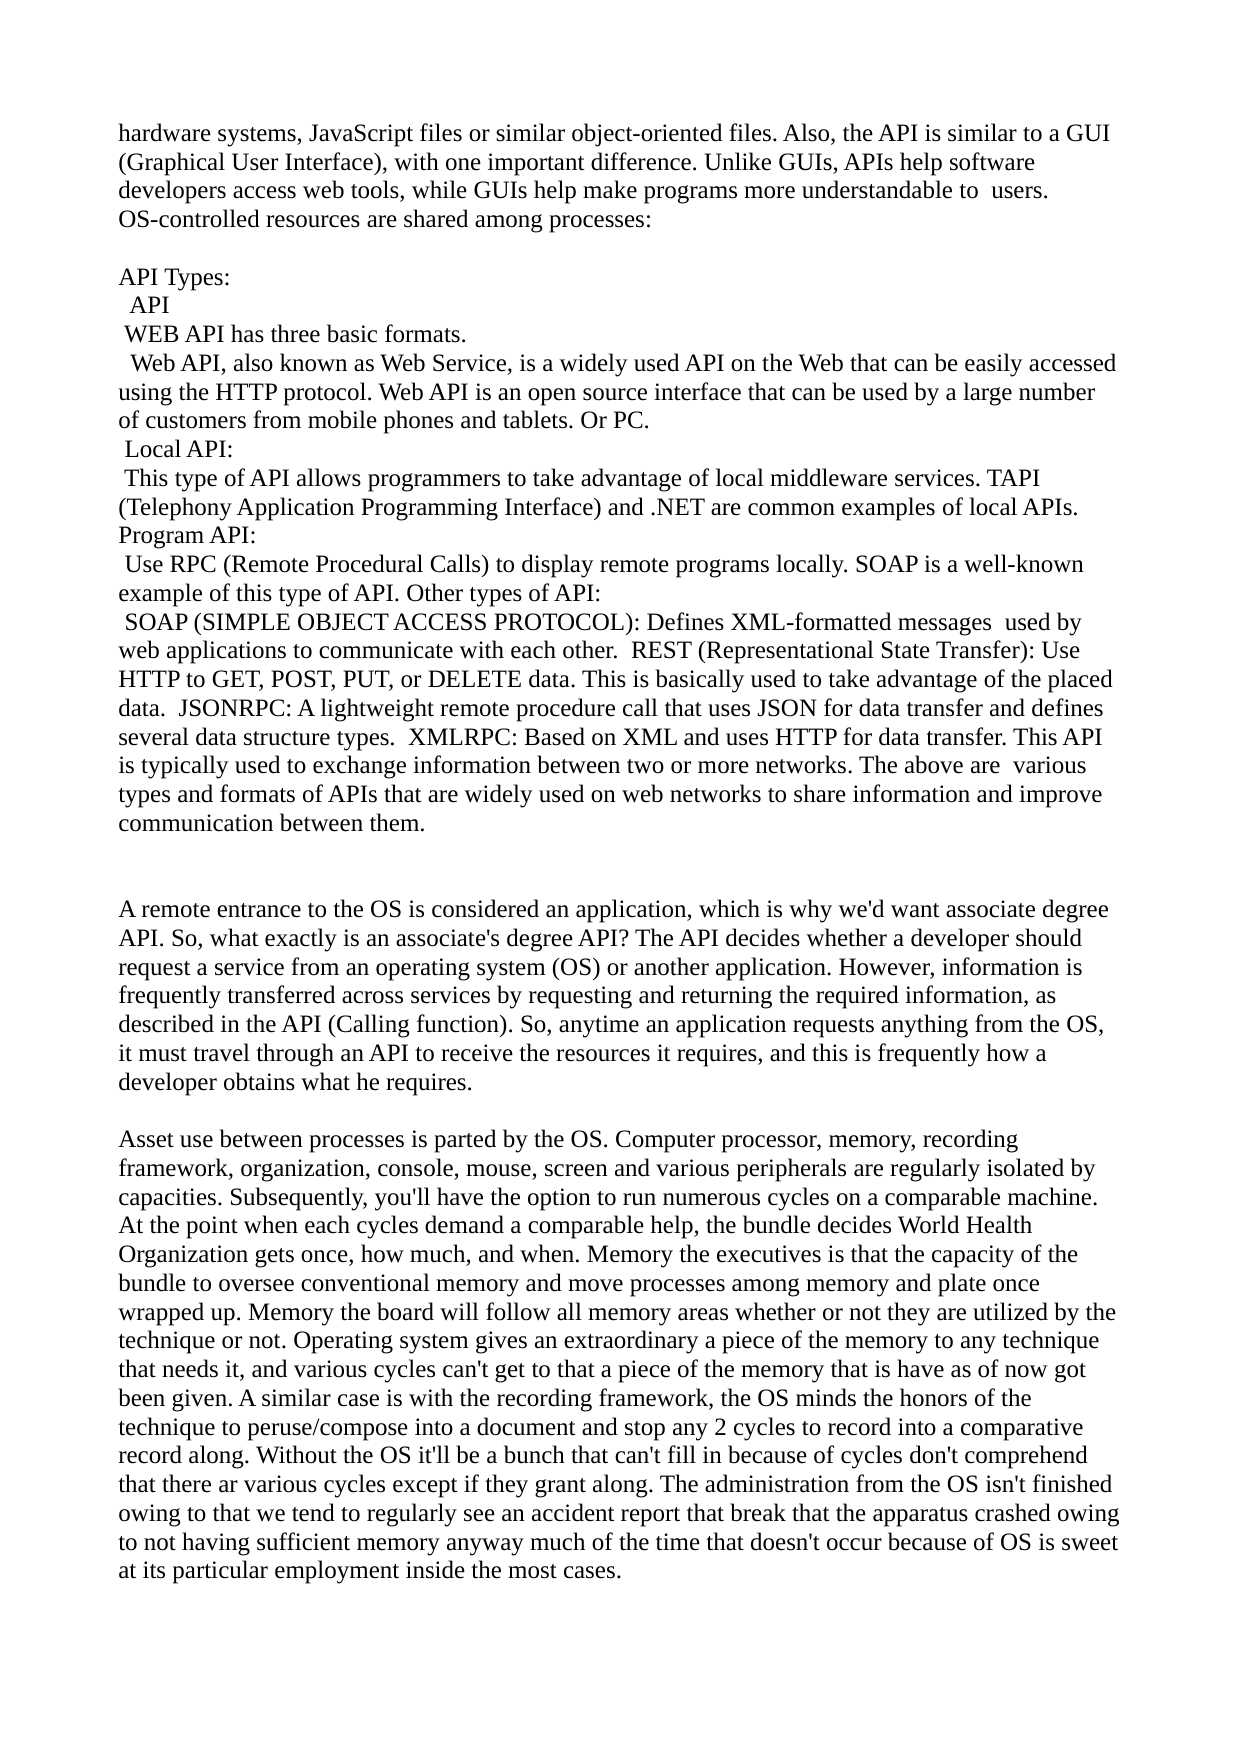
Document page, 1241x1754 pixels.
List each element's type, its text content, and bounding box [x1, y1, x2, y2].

text API Types: [118, 262, 1122, 291]
text Web API, also known as Web Service, is a widely used API on the Web that can be easily accessed using the HTTP protocol. Web API is an open source interface that can be used by a large number of customers from mobile phones and tablets. Or PC. [118, 348, 1122, 434]
text Local API: [118, 434, 1122, 463]
text A remote entrance to the OS is considered an application, which is why we'd want associate degree API. So, what exactly is an associate's degree API? The API decides whether a developer should request a service from an operating system (OS) or another application. However, information is frequently transferred across services by requesting and returning the required information, as described in the API (Calling function). So, anytime an application requests anything from the OS, it must travel through an API to receive the resources it requires, and this is frequently how a developer obtains what he requires. [118, 894, 1122, 1096]
text Use RPC (Remote Procedural Calls) to display remote programs locally. SOAP is a well-known example of this type of API. Other types of API: [118, 549, 1122, 607]
text WEB API has three basic formats. [118, 319, 1122, 348]
text hardware systems, JavaScript files or similar object-oriented files. Also, the API is similar to a GUI (Graphical User Interface), with one important difference. Unlike GUIs, APIs help software developers access web tools, while GUIs help make programs more understandable to users. [118, 118, 1122, 204]
text Asset use between processes is parted by the OS. Computer processor, memory, recording framework, organization, console, mouse, screen and various peripherals are regularly isolated by capacities. Subsequently, you'll have the option to run numerous cycles on a comparable machine. At the point when each cycles demand a comparable help, the bundle decides World Health Organization gets once, how much, and when. Memory the executives is that the capacity of the bundle to oversee conventional memory and move processes among memory and plate once wrapped up. Memory the board will follow all memory areas whether or not they are utilized by the technique or not. Operating system gives an extraordinary a piece of the memory to any technique that needs it, and various cycles can't get to that a piece of the memory that is have as of now got been given. A similar case is with the recording framework, the OS minds the honors of the technique to peruse/compose into a document and stop any 2 cycles to record into a comparative record along. Without the OS it'll be a bunch that can't fill in because of cycles don't comprehend that there ar various cycles except if they grant along. The administration from the OS isn't finished owing to that we tend to regularly see an accident report that break that the apparatus crashed owing to not having sufficient memory anyway much of the time that doesn't occur because of OS is sweet at its particular employment inside the most cases. [118, 1124, 1122, 1584]
text OS-controlled resources are shared among processes: [118, 204, 1122, 233]
text SOAP (SIMPLE OBJECT ACCESS PROTOCOL): Defines XML-formatted messages used by web applications to communicate with each other. REST (Representational State Transfer): Use HTTP to GET, POST, PUT, or DELETE data. This is basically used to take advantage of the placed data. JSONRPC: A lightweight remote procedure call that uses JSON for data transfer and defines several data structure types. XMLRPC: Based on XML and uses HTTP for data transfer. This API is typically used to exchange information between two or more networks. The above are various types and formats of APIs that are widely used on web networks to share information and improve communication between them. [118, 607, 1122, 837]
text API [118, 291, 1122, 319]
text This type of API allows programmers to take advantage of local middleware services. TAPI (Telephony Application Programming Interface) and .NET are common examples of local APIs. Program API: [118, 463, 1122, 549]
